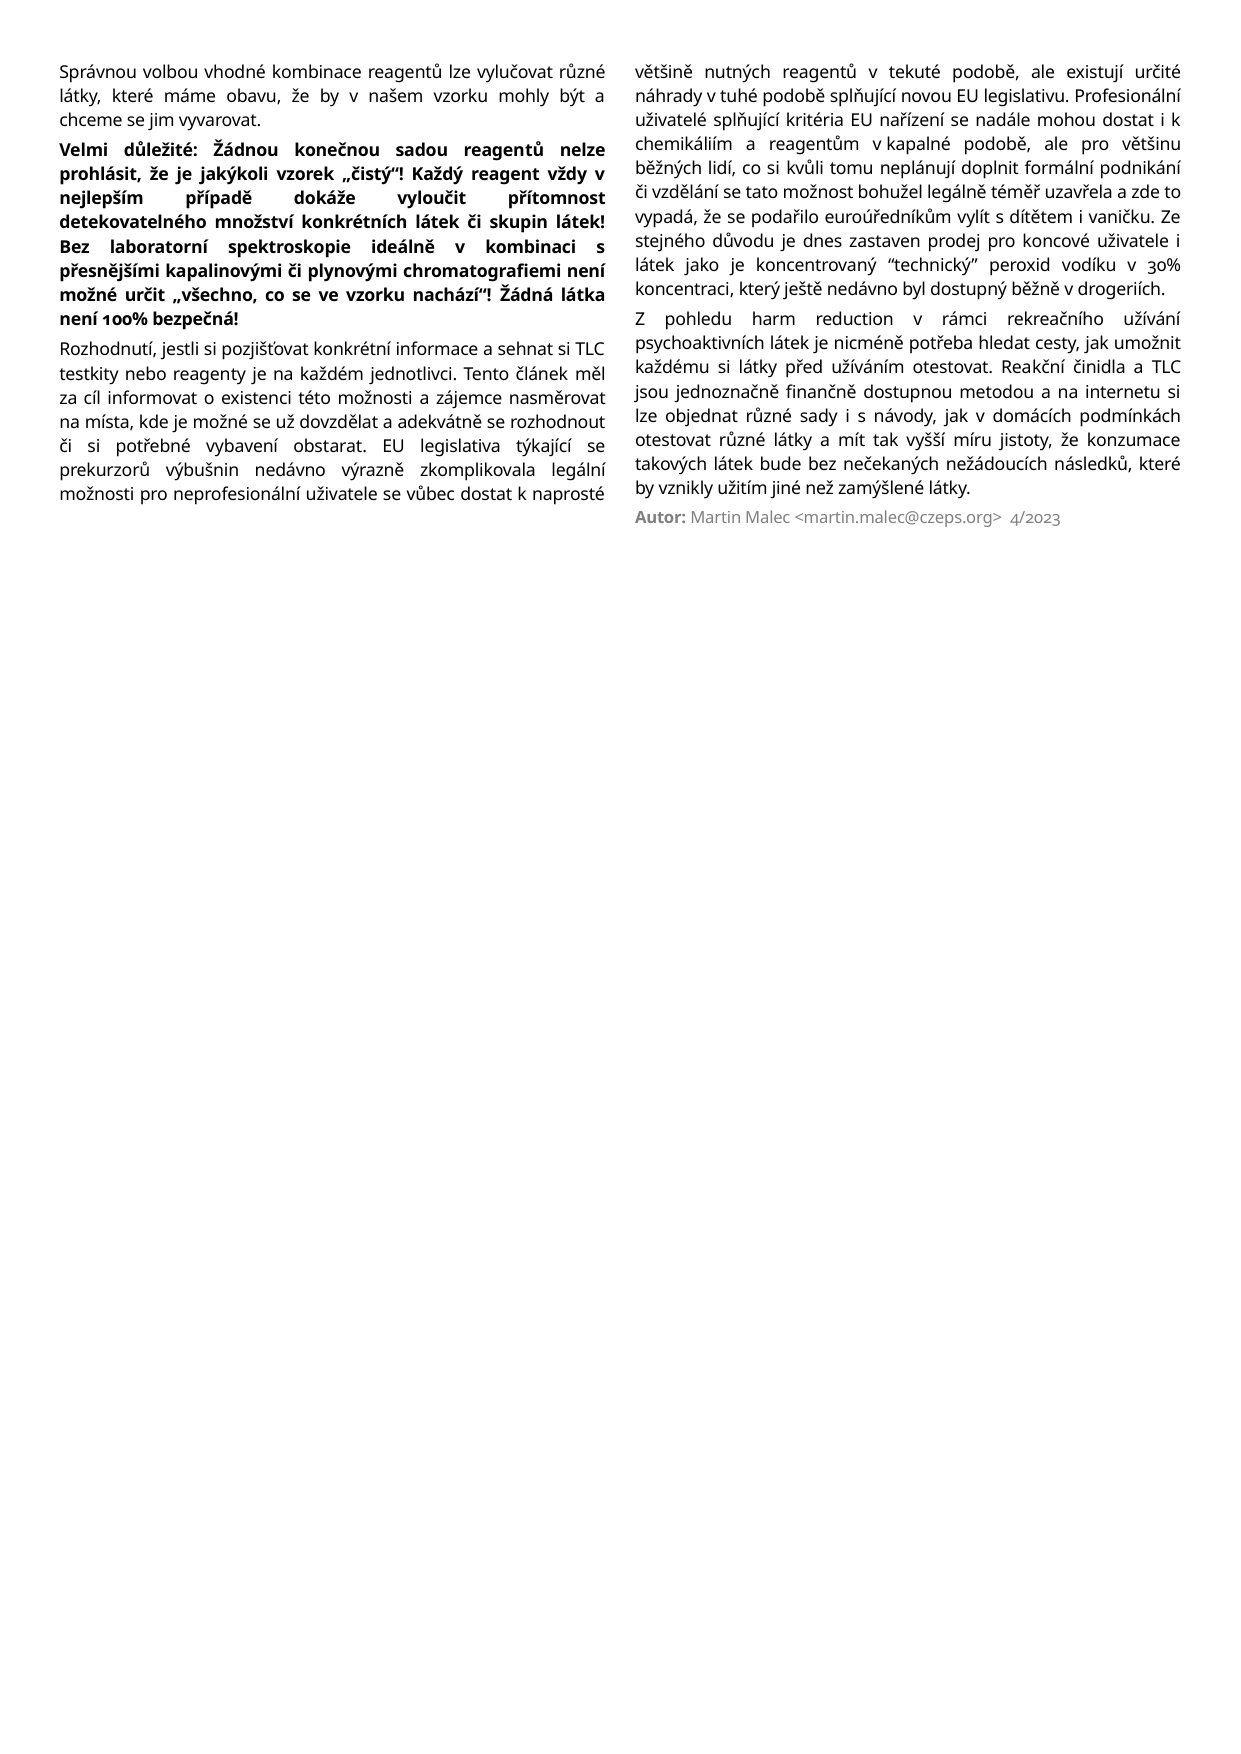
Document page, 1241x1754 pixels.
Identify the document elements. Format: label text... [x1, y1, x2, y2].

text Správnou volbou vhodné kombinace reagentů lze vylučovat různé látky, které máme obavu, že by v našem vzorku mohly být a chceme se jim vyvarovat. [59, 162, 605, 234]
text Z pohledu harm reduction v rámci rekreačního užívání psychoaktivních látek je nicméně potřeba hledat cesty, jak umožnit každému si látky před užíváním otestovat. Reakční činidla a TLC jsou jednoznačně finančně dostupnou metodou a na internetu si lze objednat různé sady i s návody, jak v domácích podmínkách otestovat různé látky a mít tak vyšší míru jistoty, že konzumace takových látek bude bez nečekaných nežádoucích následků, které by vznikly užitím jiné než zamýšlené látky. [59, 856, 605, 1049]
text Rozhodnutí, jestli si pozjišťovat konkrétní informace a sehnat si TLC testkity nebo reagenty je na každém jednotlivci. Tento článek měl za cíl informovat o existenci této možnosti a zájemce nasměrovat na místa, kde je možné se už dovzdělat a adekvátně se rozhodnout či si potřebné vybavení obstarat. EU legislativa týkající se prekurzorů výbušnin nedávno výrazně zkomplikovala legální možnosti pro neprofesionální uživatele se vůbec dostat k naprosté většině nutných reagentů v tekuté podobě, ale existují určité náhrady v tuhé podobě splňující novou EU legislativu. Profesionální uživatelé splňující kritéria EU nařízení se nadále mohou dostat i k chemikáliím a reagentům v kapalné podobě, ale pro většinu běžných lidí, co si kvůli tomu neplánují doplnit formální podnikání či vzdělání se tato možnost bohužel legálně téměř uzavřela a zde to vypadá, že se podařilo euroúředníkům vylít s dítětem i vaničku. Ze stejného důvodu je dnes zastaven prodej pro koncové uživatele i látek jako je koncentrovaný “technický” peroxid vodíku v 30% koncentraci, který ještě nedávno byl dostupný běžně v drogeriích. [59, 439, 605, 850]
text Samoté reagenty nabízí více obchodníků, než sady i s TLC. Nějaký seznam, opět bez jakékoli záruky, je opět na DMT-nexus. Každé reakční činidlo se na různé skupiny látek chová specifickým zbarvením či absencí zbarvení, stejný příspěvek je i bohatým rozcestníkem s databází popisů reagentů, látek a zbarvení. Podrobnější manuál na TLC analýzu pak nabízí např. „TLC Substance Analysis Kit User Manual“ od autora „TLConscious“. [59, 59, 605, 156]
text TLConscious (2013). TLC Substance Analysis Kit User Manual v2.1. DMT-nexus wiki. URL: https://wiki.dmt-nexus.me/w/images/2/2b/TLConscious_manual_new_17sept.pdf [59, 1655, 605, 1695]
text Velmi důležité: Žádnou konečnou sadou reagentů nelze prohlásit, že je jakýkoli vzorek „čistý“! Každý reagent vždy v nejlepším případě dokáže vyloučit přítomnost detekovatelného množství konkrétních látek či skupin látek! Bez laboratorní spektroskopie ideálně v kombinaci s přesnějšími kapalinovými či plynovými chromatografiemi není možné určit „všechno, co se ve vzorku nachází“! Žádná látka není 100% bezpečná! [59, 240, 605, 433]
text Autor: Martin Malec <martin.malec@czeps.org> 4/2023 [59, 1055, 605, 1078]
